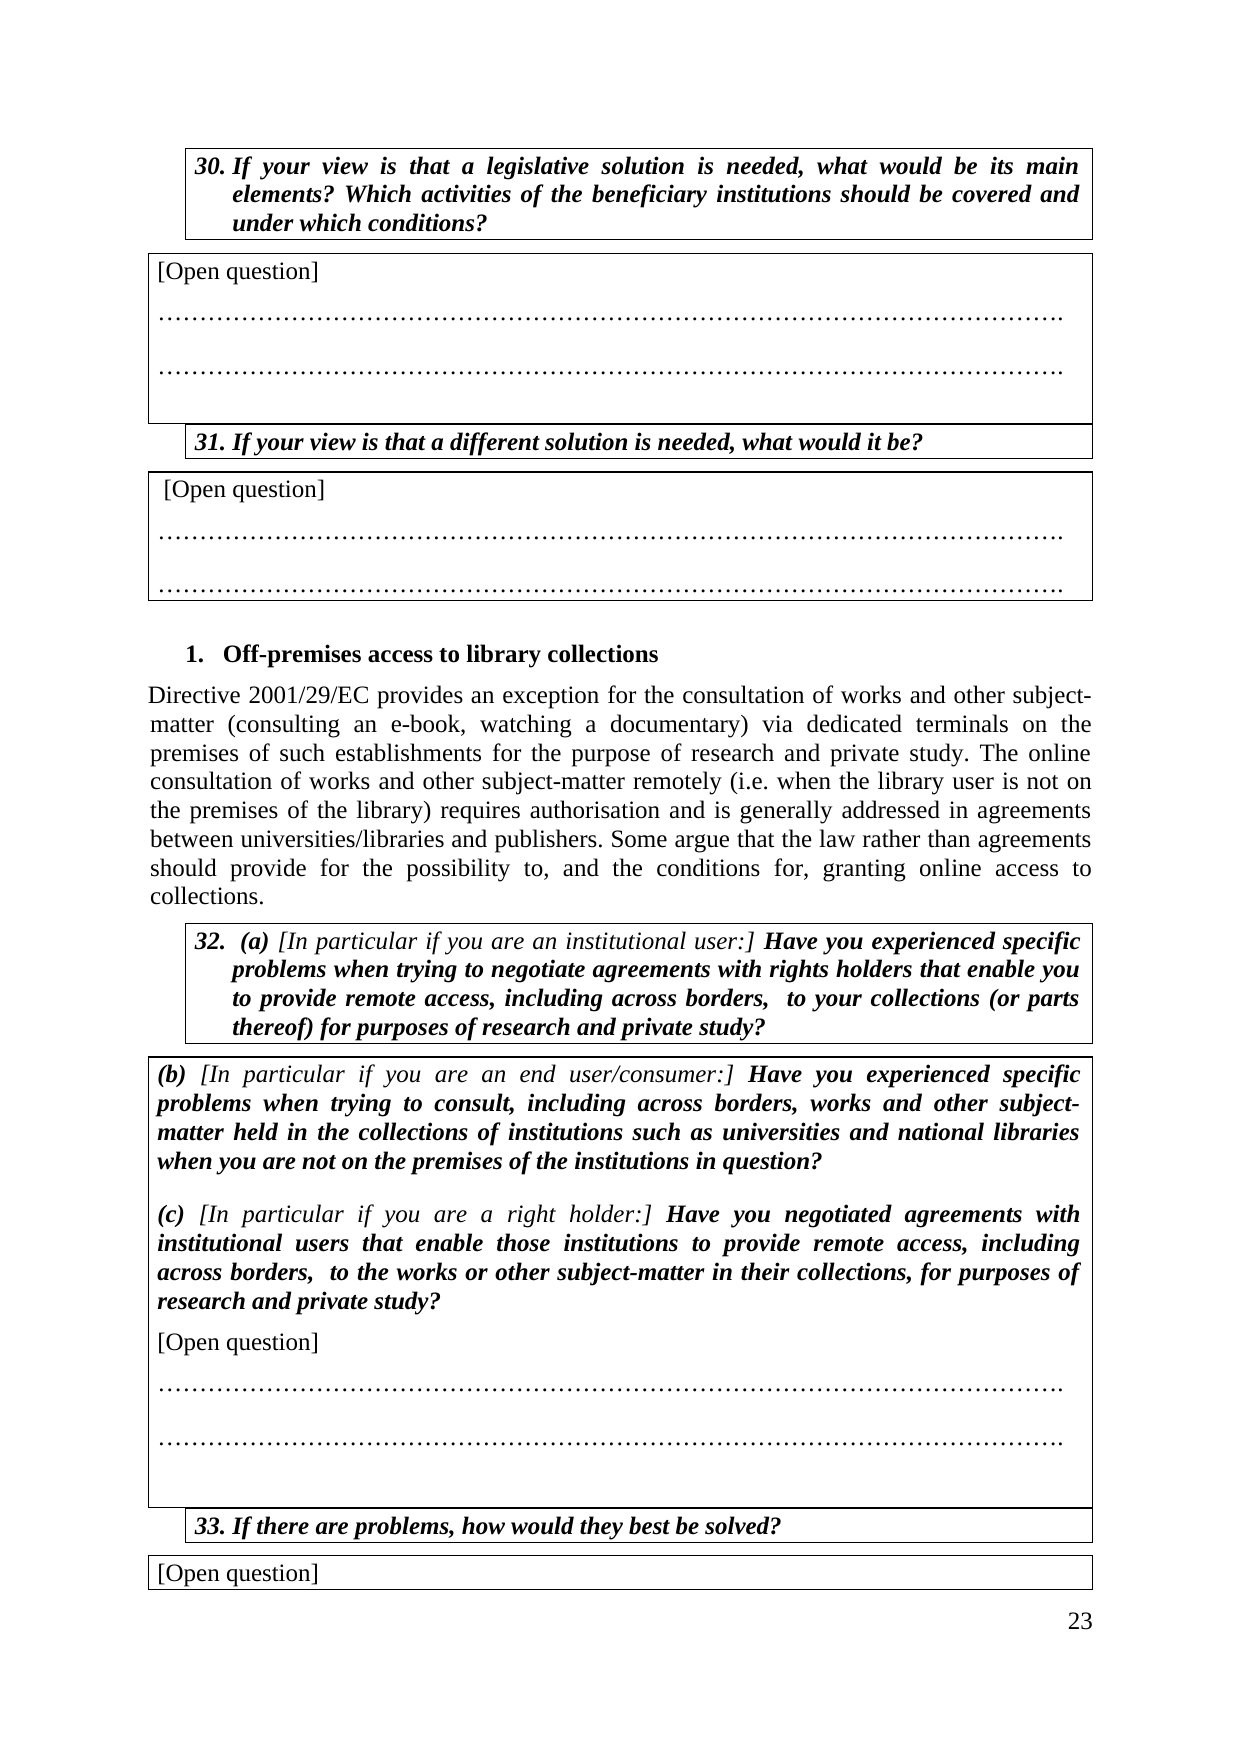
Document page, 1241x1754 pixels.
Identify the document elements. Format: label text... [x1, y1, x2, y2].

text Directive 2001/29/EC provides an exception for the consultation of works and other subject-matter (consulting an e-book, watching a documentary) via dedicated terminals on the premises of such establishments for the purpose of research and private study. The online consultation of works and other subject-matter remotely (i.e. when the library user is not on the premises of the library) requires authorisation and is generally addressed in agreements between universities/libraries and publishers. Some argue that the law rather than agreements should provide for the possibility to, and the conditions for, granting online access to collections. [148, 680, 1093, 910]
text ………………………………………………………………………………………………. [149, 1365, 1092, 1397]
list If your view is that a different solution is needed, what would it be? [186, 425, 1092, 458]
text [Open question] [149, 1556, 1092, 1589]
text ………………………………………………………………………………………………. [149, 566, 1092, 600]
text [Open question] [149, 1324, 1092, 1356]
text (b) [In particular if you are an end user/consumer:] Have you experienced specific problems when trying to consult, including across borders, works and other subject-matter held in the collections of institutions such as universities and national libraries when you are not on the premises of the institutions in question? [149, 1058, 1092, 1174]
text ………………………………………………………………………………………………. [149, 513, 1092, 544]
subtitle Off-premises access to library collections [185, 639, 1093, 668]
list If your view is that a legislative solution is needed, what would be its main elements? Which activities of the beneficiary institutions should be covered and under which conditions? [186, 149, 1092, 239]
list If there are problems, how would they best be solved? [186, 1509, 1092, 1542]
text (c) [In particular if you are a right holder:] Have you negotiated agreements with institutional users that enable those institutions to provide remote access, including across borders, to the works or other subject-matter in their collections, for purposes of research and private study? [149, 1196, 1092, 1314]
text ………………………………………………………………………………………………. [149, 348, 1092, 379]
text [Open question] [149, 254, 1092, 284]
text [Open question] [149, 473, 1092, 503]
list (a) [In particular if you are an institutional user:] Have you experienced specific problems when trying to negotiate agreements with rights holders that enable you to provide remote access, including across borders, to your collections (or parts thereof) for purposes of research and private study? [186, 924, 1092, 1043]
text ………………………………………………………………………………………………. [149, 1419, 1092, 1451]
text ………………………………………………………………………………………………. [149, 294, 1092, 326]
